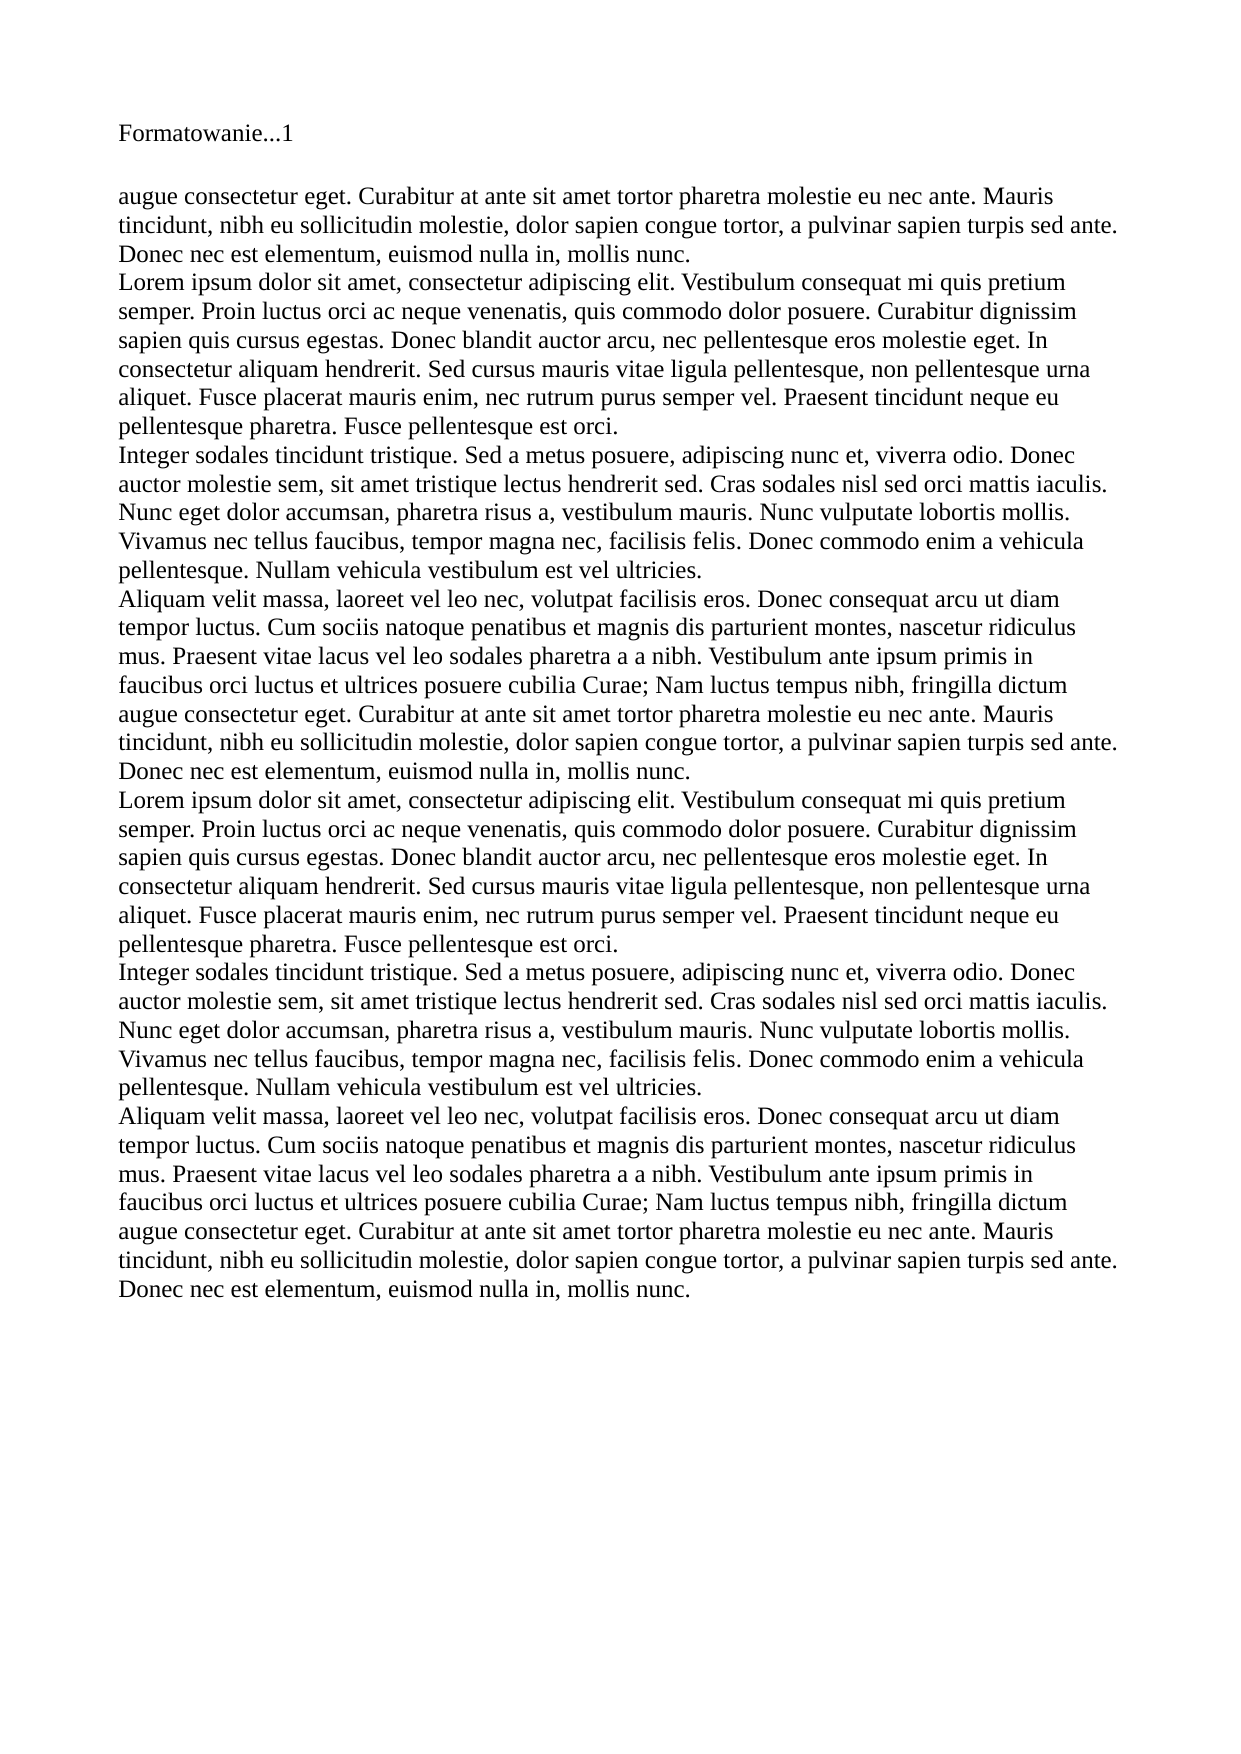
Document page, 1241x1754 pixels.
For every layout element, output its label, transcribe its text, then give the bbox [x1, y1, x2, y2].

text Integer sodales tincidunt tristique. Sed a metus posuere, adipiscing nunc et, viverra odio. Donec auctor molestie sem, sit amet tristique lectus hendrerit sed. Cras sodales nisl sed orci mattis iaculis. Nunc eget dolor accumsan, pharetra risus a, vestibulum mauris. Nunc vulputate lobortis mollis. Vivamus nec tellus faucibus, tempor magna nec, facilisis felis. Donec commodo enim a vehicula pellentesque. Nullam vehicula vestibulum est vel ultricies. [118, 957, 1122, 1101]
text Lorem ipsum dolor sit amet, consectetur adipiscing elit. Vestibulum consequat mi quis pretium semper. Proin luctus orci ac neque venenatis, quis commodo dolor posuere. Curabitur dignissim sapien quis cursus egestas. Donec blandit auctor arcu, nec pellentesque eros molestie eget. In consectetur aliquam hendrerit. Sed cursus mauris vitae ligula pellentesque, non pellentesque urna aliquet. Fusce placerat mauris enim, nec rutrum purus semper vel. Praesent tincidunt neque eu pellentesque pharetra. Fusce pellentesque est orci. [118, 785, 1122, 957]
text augue consectetur eget. Curabitur at ante sit amet tortor pharetra molestie eu nec ante. Mauris tincidunt, nibh eu sollicitudin molestie, dolor sapien congue tortor, a pulvinar sapien turpis sed ante. Donec nec est elementum, euismod nulla in, mollis nunc. [118, 181, 1122, 267]
text Integer sodales tincidunt tristique. Sed a metus posuere, adipiscing nunc et, viverra odio. Donec auctor molestie sem, sit amet tristique lectus hendrerit sed. Cras sodales nisl sed orci mattis iaculis. Nunc eget dolor accumsan, pharetra risus a, vestibulum mauris. Nunc vulputate lobortis mollis. Vivamus nec tellus faucibus, tempor magna nec, facilisis felis. Donec commodo enim a vehicula pellentesque. Nullam vehicula vestibulum est vel ultricies. [118, 440, 1122, 584]
text Lorem ipsum dolor sit amet, consectetur adipiscing elit. Vestibulum consequat mi quis pretium semper. Proin luctus orci ac neque venenatis, quis commodo dolor posuere. Curabitur dignissim sapien quis cursus egestas. Donec blandit auctor arcu, nec pellentesque eros molestie eget. In consectetur aliquam hendrerit. Sed cursus mauris vitae ligula pellentesque, non pellentesque urna aliquet. Fusce placerat mauris enim, nec rutrum purus semper vel. Praesent tincidunt neque eu pellentesque pharetra. Fusce pellentesque est orci. [118, 267, 1122, 440]
text Aliquam velit massa, laoreet vel leo nec, volutpat facilisis eros. Donec consequat arcu ut diam tempor luctus. Cum sociis natoque penatibus et magnis dis parturient montes, nascetur ridiculus mus. Praesent vitae lacus vel leo sodales pharetra a a nibh. Vestibulum ante ipsum primis in faucibus orci luctus et ultrices posuere cubilia Curae; Nam luctus tempus nibh, fringilla dictum augue consectetur eget. Curabitur at ante sit amet tortor pharetra molestie eu nec ante. Mauris tincidunt, nibh eu sollicitudin molestie, dolor sapien congue tortor, a pulvinar sapien turpis sed ante. Donec nec est elementum, euismod nulla in, mollis nunc. [118, 584, 1122, 785]
text Aliquam velit massa, laoreet vel leo nec, volutpat facilisis eros. Donec consequat arcu ut diam tempor luctus. Cum sociis natoque penatibus et magnis dis parturient montes, nascetur ridiculus mus. Praesent vitae lacus vel leo sodales pharetra a a nibh. Vestibulum ante ipsum primis in faucibus orci luctus et ultrices posuere cubilia Curae; Nam luctus tempus nibh, fringilla dictum augue consectetur eget. Curabitur at ante sit amet tortor pharetra molestie eu nec ante. Mauris tincidunt, nibh eu sollicitudin molestie, dolor sapien congue tortor, a pulvinar sapien turpis sed ante. Donec nec est elementum, euismod nulla in, mollis nunc. [118, 1101, 1122, 1302]
